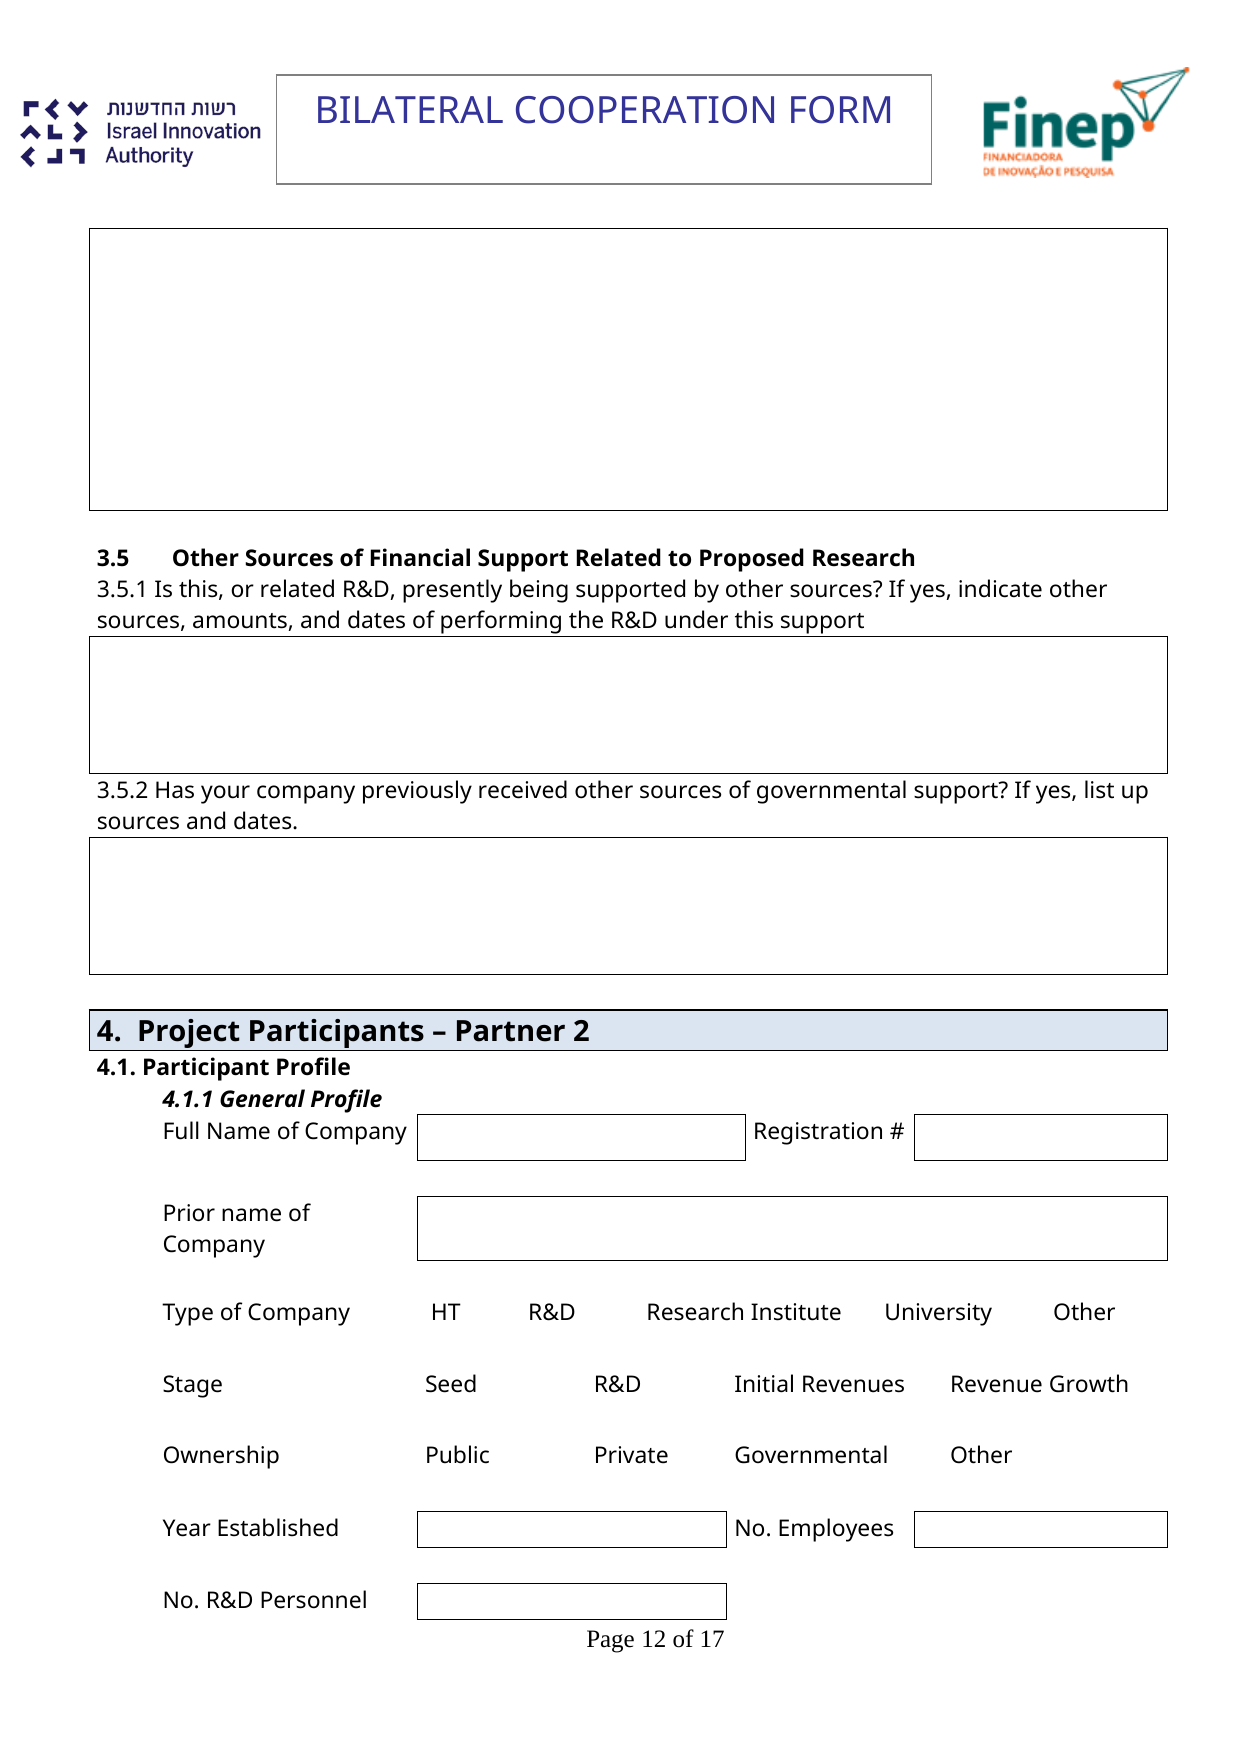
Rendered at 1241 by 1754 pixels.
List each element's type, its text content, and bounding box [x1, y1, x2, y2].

table_cell [914, 1161, 1167, 1196]
table_cell [146, 511, 1167, 542]
table_cell [418, 1261, 746, 1296]
table_cell [418, 1404, 586, 1439]
table_cell Type of Company [155, 1296, 417, 1332]
table_cell [418, 1512, 726, 1547]
table_cell [89, 1439, 155, 1475]
table_cell [746, 1261, 914, 1296]
table_cell No. R&D Personnel [155, 1583, 417, 1619]
table_cell [914, 1261, 1167, 1296]
table_cell [155, 1475, 417, 1511]
table_cell [727, 1547, 914, 1583]
table_cell Other Sources of Financial Support Related to Proposed Research [89, 542, 1167, 573]
table_cell [89, 1160, 155, 1196]
table_cell [89, 1083, 155, 1114]
table_cell [746, 1160, 914, 1196]
table_cell Governmental [727, 1439, 942, 1475]
table_cell [914, 1583, 1167, 1619]
table_cell University [877, 1296, 1046, 1332]
table_cell [418, 1197, 1167, 1260]
table_cell Other [1046, 1296, 1167, 1332]
table_cell [943, 1404, 1167, 1439]
table_cell [727, 1404, 942, 1439]
table_cell [89, 1114, 155, 1160]
table_cell [418, 1584, 726, 1619]
table_cell 3.5.2 Has your company previously received other sources of governmental support? If yes, list up sources and dates. [89, 774, 1167, 837]
table_cell Stage [155, 1368, 417, 1403]
table_cell [155, 1260, 417, 1296]
table_cell [914, 1475, 1167, 1511]
table_cell [89, 511, 146, 542]
table_cell Public [418, 1439, 586, 1475]
table_cell Revenue Growth [943, 1368, 1167, 1403]
table_cell [90, 838, 1167, 974]
table_cell Seed [418, 1368, 586, 1403]
table_cell [89, 1296, 155, 1332]
table_cell [90, 637, 1167, 773]
table_cell R&D [521, 1296, 633, 1332]
table_cell [155, 1547, 417, 1583]
table_cell [418, 1115, 745, 1160]
table_cell 3.5.1 Is this, or related R&D, presently being supported by other sources? If yes, indicate other sources, amounts, and dates of performing the R&D under this support [89, 573, 1167, 636]
table_header 4. Project Participants – Partner 2 [90, 1011, 1167, 1050]
table_cell [90, 229, 1167, 510]
table_cell [418, 1161, 746, 1196]
table_cell [89, 1260, 155, 1296]
table_cell Private [586, 1439, 727, 1475]
table_cell [915, 1115, 1167, 1160]
table_cell [727, 1475, 914, 1511]
table_cell HT [418, 1296, 521, 1332]
table_cell No. Employees [727, 1511, 914, 1547]
table_cell 4.1. Participant Profile [89, 1051, 1167, 1082]
table_cell Full Name of Company [155, 1114, 417, 1160]
table_cell [914, 1548, 1167, 1583]
table_cell [586, 1404, 727, 1439]
table_cell [915, 1512, 1167, 1547]
table_cell [89, 1332, 155, 1367]
table_cell [89, 1547, 155, 1583]
table_cell Prior name of Company [155, 1196, 417, 1260]
table_cell 4.1.1 General Profile [155, 1083, 1167, 1114]
table_cell [89, 1511, 155, 1547]
table_cell [89, 1196, 155, 1260]
table_cell Registration # [746, 1114, 914, 1160]
table_cell R&D [586, 1368, 727, 1403]
table_cell [89, 1583, 155, 1619]
table_cell Research Institute [633, 1296, 877, 1332]
table_cell [418, 1475, 727, 1511]
table_cell [89, 1404, 155, 1439]
table_cell [418, 1548, 727, 1583]
table_cell [727, 1583, 914, 1619]
table_cell Other [943, 1439, 1167, 1475]
table_cell Year Established [155, 1511, 417, 1547]
table_cell Initial Revenues [727, 1368, 942, 1403]
table_cell [155, 1332, 1167, 1367]
table_cell [89, 1368, 155, 1403]
table_cell [155, 1160, 417, 1196]
table_cell [89, 1475, 155, 1511]
table_cell [155, 1404, 417, 1439]
table_cell Ownership [155, 1439, 417, 1475]
